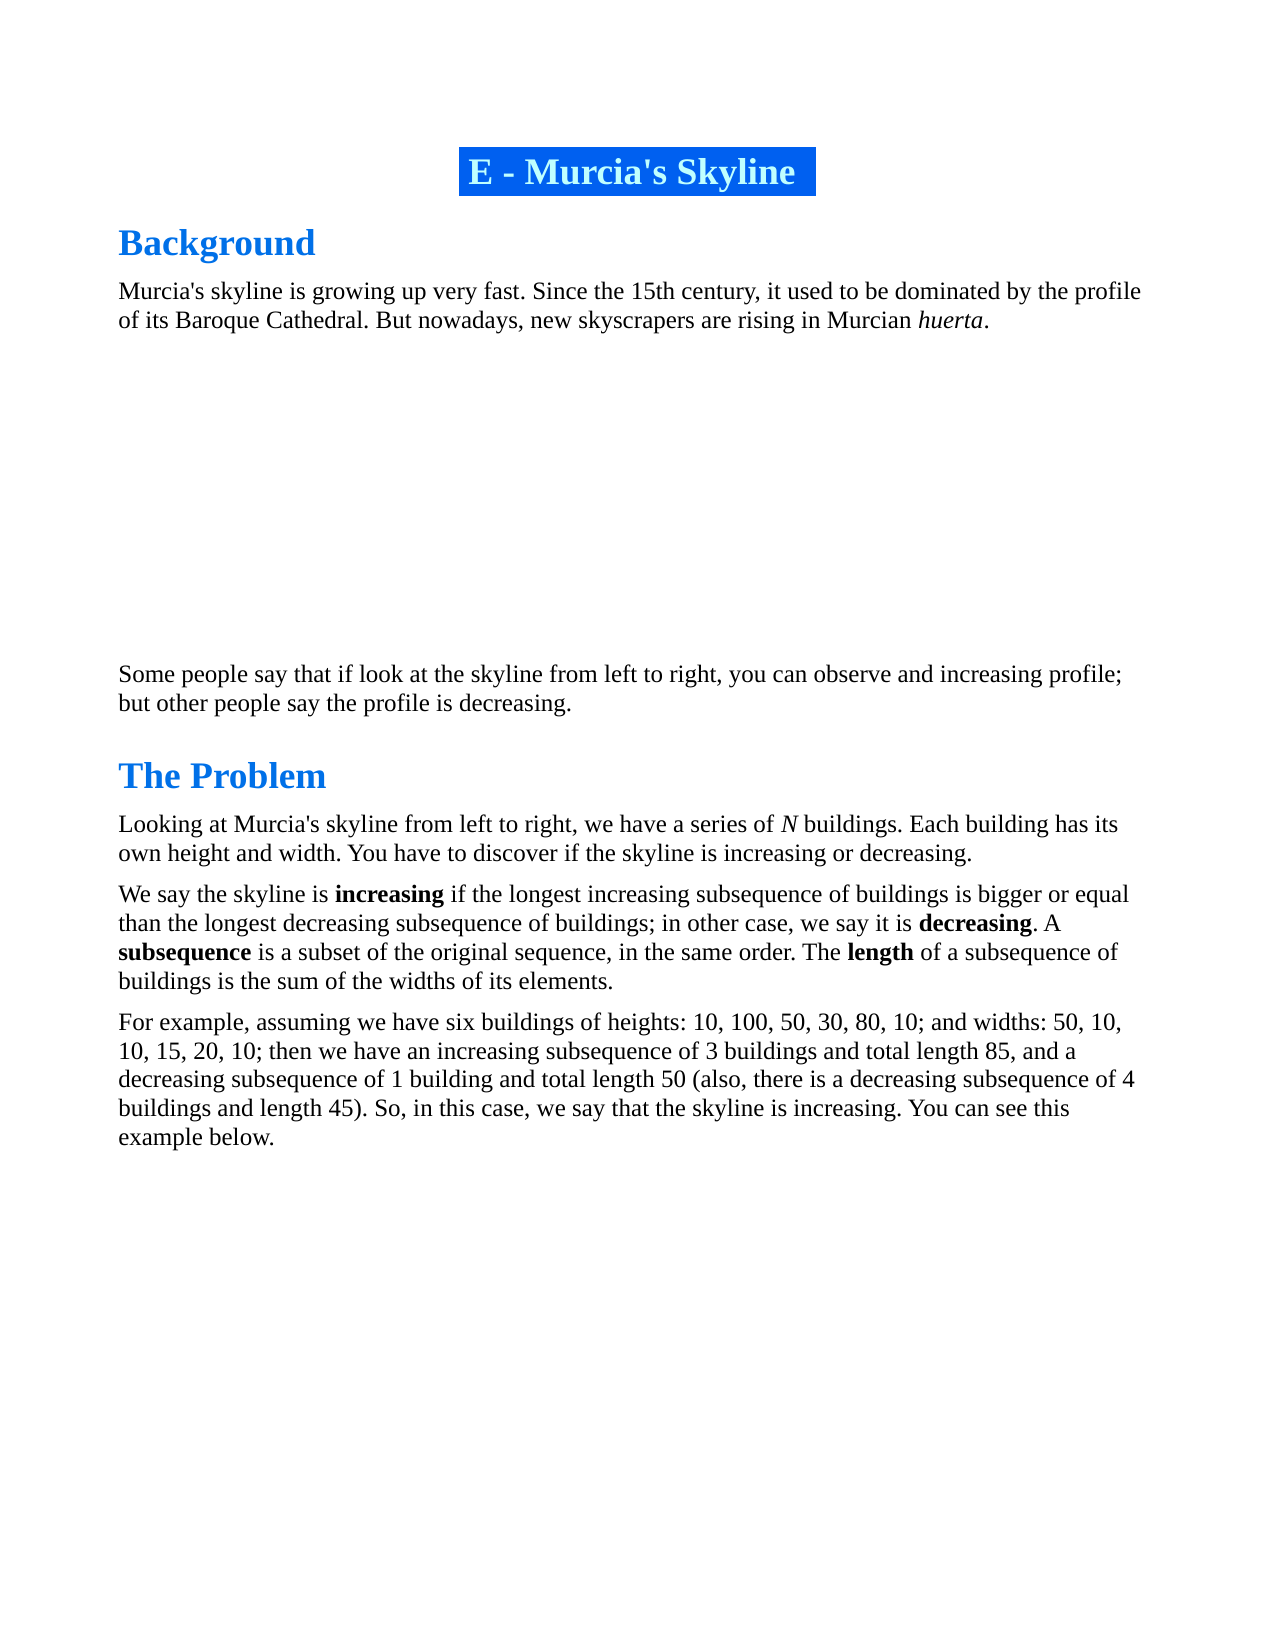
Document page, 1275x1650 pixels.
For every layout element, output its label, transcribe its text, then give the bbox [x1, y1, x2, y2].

subtitle Background [118, 221, 1157, 264]
text For example, assuming we have six buildings of heights: 10, 100, 50, 30, 80, 10; and widths: 50, 10, 10, 15, 20, 10; then we have an increasing subsequence of 3 buildings and total length 85, and a decreasing subsequence of 1 building and total length 50 (also, there is a decreasing subsequence of 4 buildings and length 45). So, in this case, we say that the skyline is increasing. You can see this example below. [118, 1007, 1157, 1151]
subtitle The Problem [118, 754, 1157, 797]
text Murcia's skyline is growing up very fast. Since the 15th century, it used to be dominated by the profile of its Baroque Cathedral. But nowadays, new skyscrapers are rising in Murcian huerta. [118, 276, 1157, 334]
table_header E - Murcia's Skyline [459, 147, 816, 196]
text Some people say that if look at the skyline from left to right, you can observe and increasing profile; but other people say the profile is decreasing. [118, 659, 1157, 716]
text Looking at Murcia's skyline from left to right, we have a series of N buildings. Each building has its own height and width. You have to discover if the skyline is increasing or decreasing. [118, 809, 1157, 867]
text We say the skyline is increasing if the longest increasing subsequence of buildings is bigger or equal than the longest decreasing subsequence of buildings; in other case, we say it is decreasing. A subsequence is a subset of the original sequence, in the same order. The length of a subsequence of buildings is the sum of the widths of its elements. [118, 879, 1157, 994]
